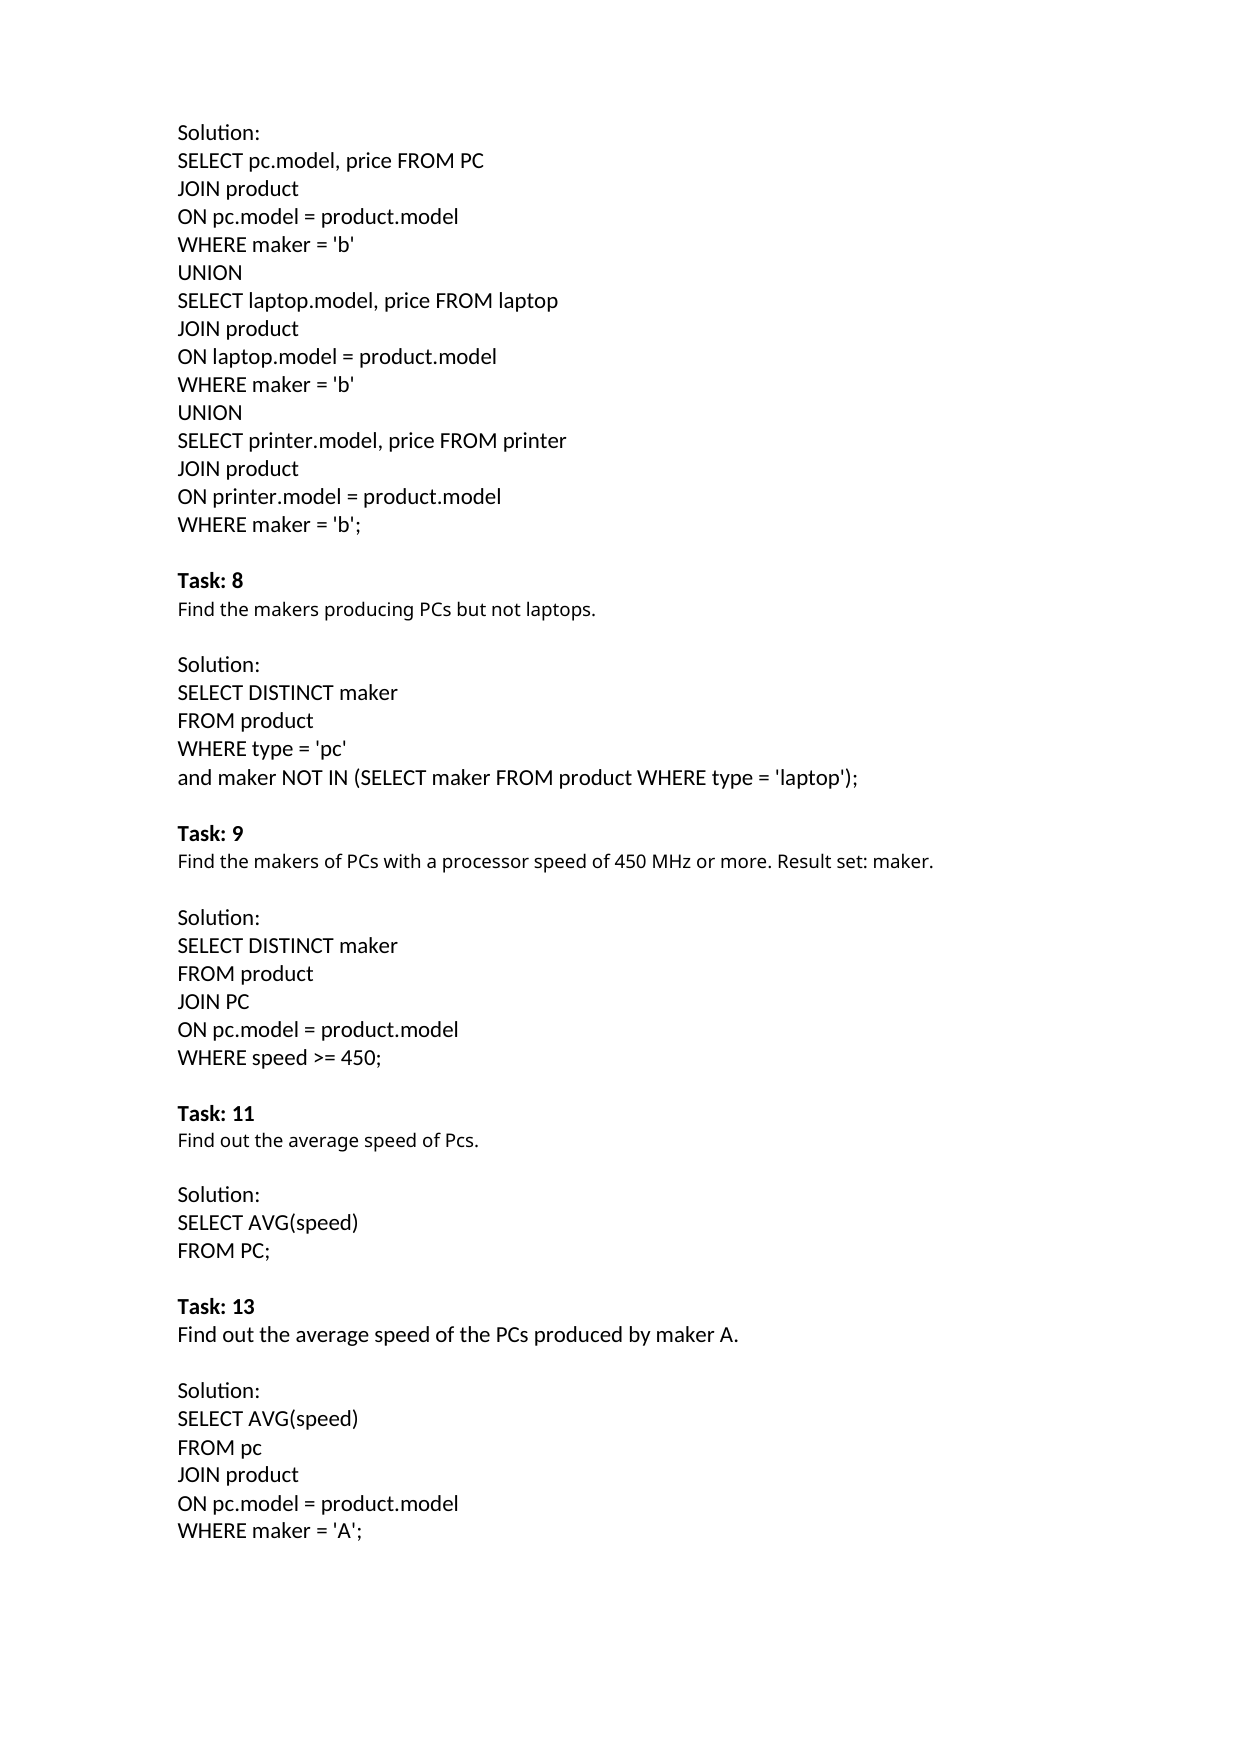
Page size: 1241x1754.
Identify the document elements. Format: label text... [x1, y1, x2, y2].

text SELECT printer.model, price FROM printer [177, 426, 1152, 454]
text JOIN product [177, 174, 1152, 202]
text WHERE maker = 'b' [177, 370, 1152, 398]
text UNION [177, 398, 1152, 426]
text FROM pc [177, 1433, 1152, 1461]
text Find the makers of PCs with a processor speed of 450 MHz or more. Result set: maker. [177, 847, 1152, 875]
text SELECT AVG(speed) [177, 1404, 1152, 1433]
text Solution: [177, 1377, 1152, 1404]
text Find out the average speed of the PCs produced by maker A. [177, 1321, 1152, 1348]
text Solution: [177, 118, 1152, 146]
text SELECT laptop.model, price FROM laptop [177, 286, 1152, 314]
text JOIN PC [177, 987, 1152, 1015]
text Find out the average speed of Pcs. [177, 1127, 1152, 1152]
text ON printer.model = product.model [177, 482, 1152, 510]
text Task: 13 [177, 1292, 1152, 1321]
text SELECT DISTINCT maker [177, 931, 1152, 959]
text WHERE maker = 'A'; [177, 1517, 1152, 1545]
text and maker NOT IN (SELECT maker FROM product WHERE type = 'laptop'); [177, 763, 1152, 791]
text Task: 8 [177, 566, 1152, 594]
text FROM PC; [177, 1236, 1152, 1264]
text JOIN product [177, 314, 1152, 342]
text SELECT AVG(speed) [177, 1208, 1152, 1236]
text WHERE maker = 'b' [177, 230, 1152, 258]
text SELECT pc.model, price FROM PC [177, 146, 1152, 174]
text Find the makers producing PCs but not laptops. [177, 594, 1152, 622]
text Solution: [177, 903, 1152, 931]
text UNION [177, 258, 1152, 286]
text Task: 11 [177, 1099, 1152, 1127]
text WHERE maker = 'b'; [177, 510, 1152, 538]
text Solution: [177, 651, 1152, 678]
text ON laptop.model = product.model [177, 342, 1152, 370]
text ON pc.model = product.model [177, 1015, 1152, 1043]
text SELECT DISTINCT maker [177, 678, 1152, 707]
text ON pc.model = product.model [177, 202, 1152, 230]
text FROM product [177, 959, 1152, 987]
text WHERE type = 'pc' [177, 734, 1152, 763]
text WHERE speed >= 450; [177, 1043, 1152, 1071]
text Task: 9 [177, 819, 1152, 847]
text JOIN product [177, 1461, 1152, 1489]
text JOIN product [177, 454, 1152, 482]
text FROM product [177, 707, 1152, 734]
text Solution: [177, 1180, 1152, 1208]
text ON pc.model = product.model [177, 1489, 1152, 1517]
